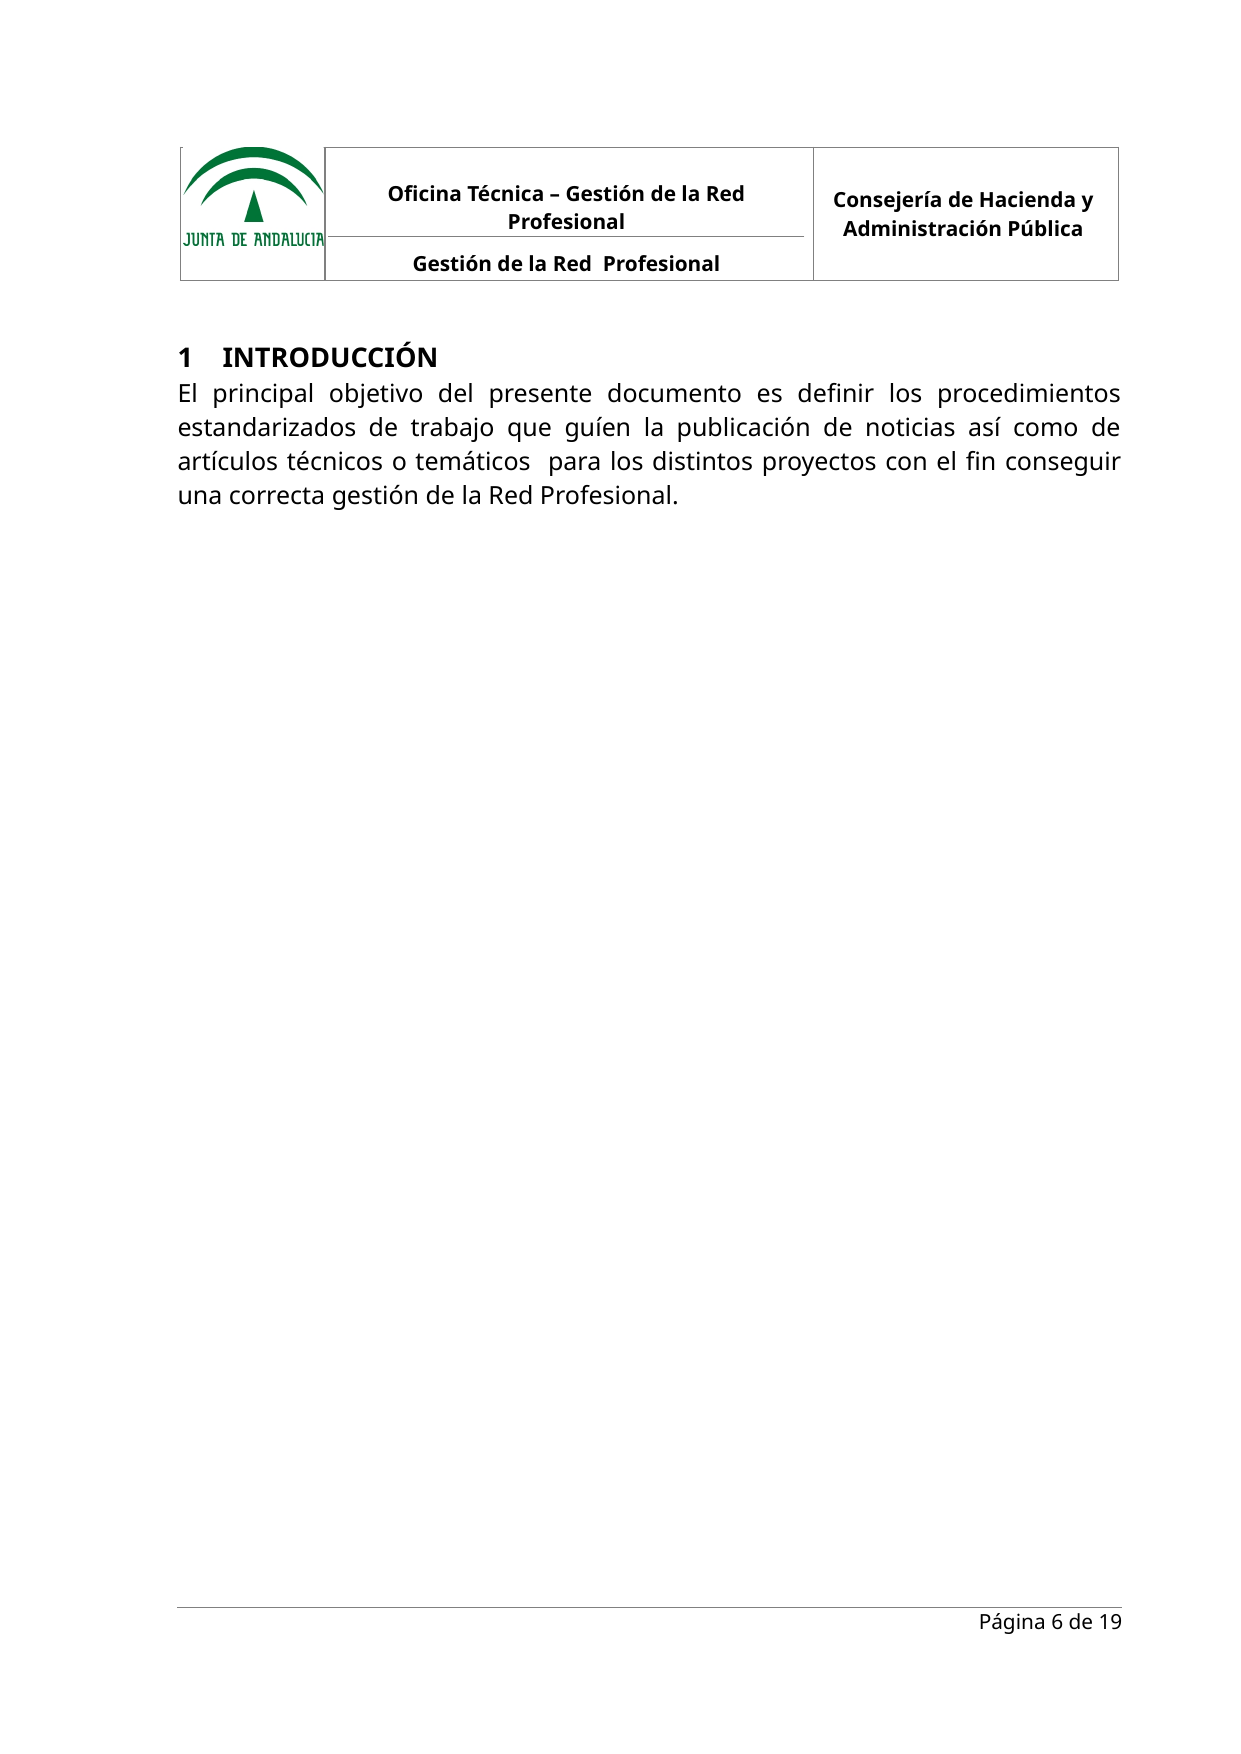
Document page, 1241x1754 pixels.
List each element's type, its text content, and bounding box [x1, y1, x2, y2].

picture [183, 147, 324, 246]
text El principal objetivo del presente documento es definir los procedimientos estandarizados de trabajo que guíen la publicación de noticias así como de artículos técnicos o temáticos para los distintos proyectos con el fin conseguir una correcta gestión de la Red Profesional. [177, 376, 1122, 512]
subtitle INTRODUCCIÓN [177, 339, 1122, 376]
